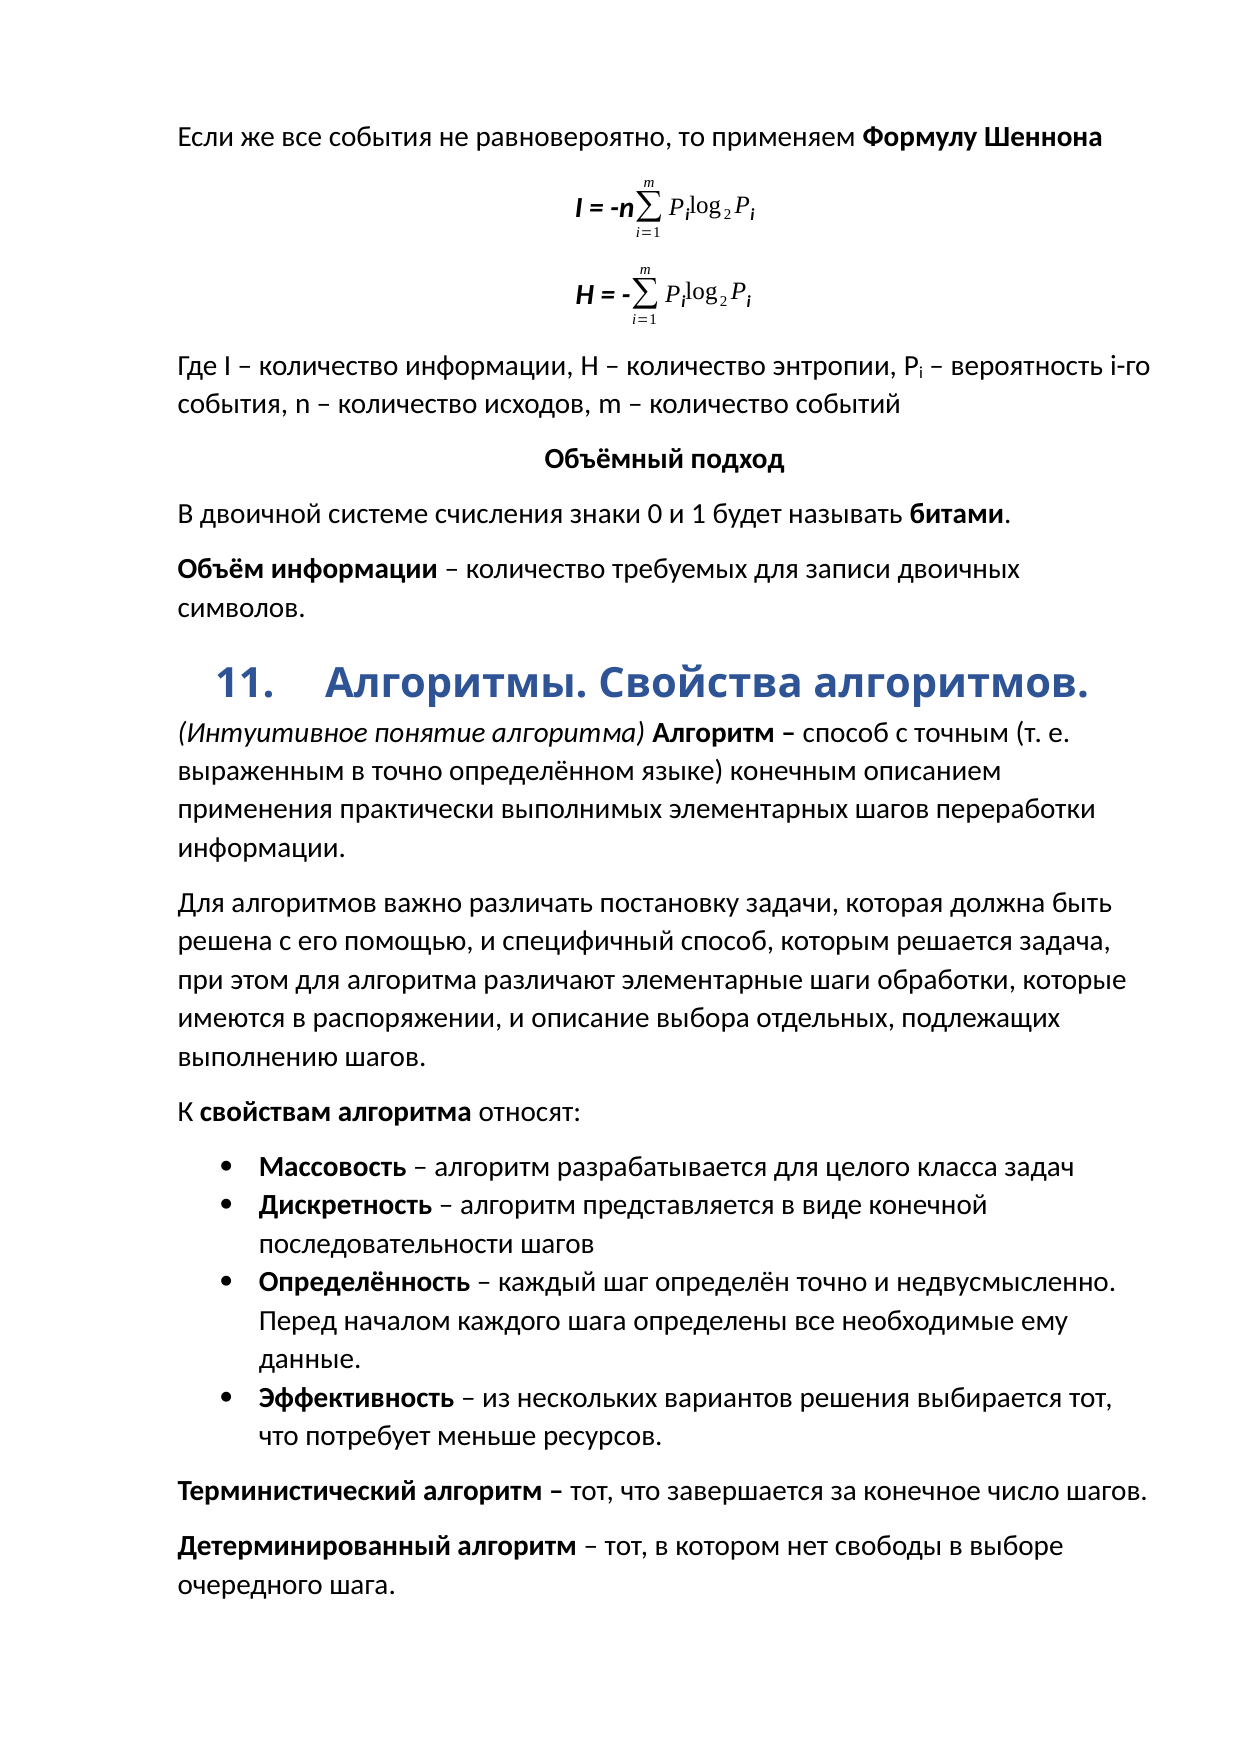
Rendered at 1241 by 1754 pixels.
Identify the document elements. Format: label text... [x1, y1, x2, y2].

text Для алгоритмов важно различать постановку задачи, которая должна быть решена с его помощью, и специфичный способ, которым решается задача, при этом для алгоритма различают элементарные шаги обработки, которые имеются в распоряжении, и описание выбора отдельных, подлежащих выполнению шагов. [177, 884, 1152, 1073]
list Массовость – алгоритм разрабатывается для целого класса задач [221, 1148, 1152, 1184]
subtitle Алгоритмы. Свойства алгоритмов. [215, 652, 1152, 709]
text Детерминированный алгоритм – тот, в котором нет свободы в выборе очередного шага. [177, 1527, 1152, 1601]
text Где I – количество информации, H – количество энтропии, Pi – вероятность i-го события, n – количество исходов, m – количество событий [177, 347, 1152, 421]
text (Интуитивное понятие алгоритма) Алгоритм – способ с точным (т. е. выраженным в точно определённом языке) конечным описанием применения практически выполнимых элементарных шагов переработки информации. [177, 714, 1152, 864]
list Дискретность – алгоритм представляется в виде конечной последовательности шагов [221, 1186, 1152, 1261]
text I = -nii [177, 173, 1152, 241]
list Эффективность – из нескольких вариантов решения выбирается тот, что потребует меньше ресурсов. [221, 1379, 1152, 1453]
text Объёмный подход [177, 440, 1152, 476]
text В двоичной системе счисления знаки 0 и 1 будет называть битами. [177, 495, 1152, 531]
text H = -ii [177, 260, 1152, 327]
text Объём информации – количество требуемых для записи двоичных символов. [177, 551, 1152, 624]
list Определённость – каждый шаг определён точно и недвусмысленно. Перед началом каждого шага определены все необходимые ему данные. [221, 1263, 1152, 1376]
text Терминистический алгоритм – тот, что завершается за конечное число шагов. [177, 1472, 1152, 1508]
text Если же все события не равновероятно, то применяем Формулу Шеннона [177, 118, 1152, 154]
text К свойствам алгоритма относят: [177, 1093, 1152, 1128]
